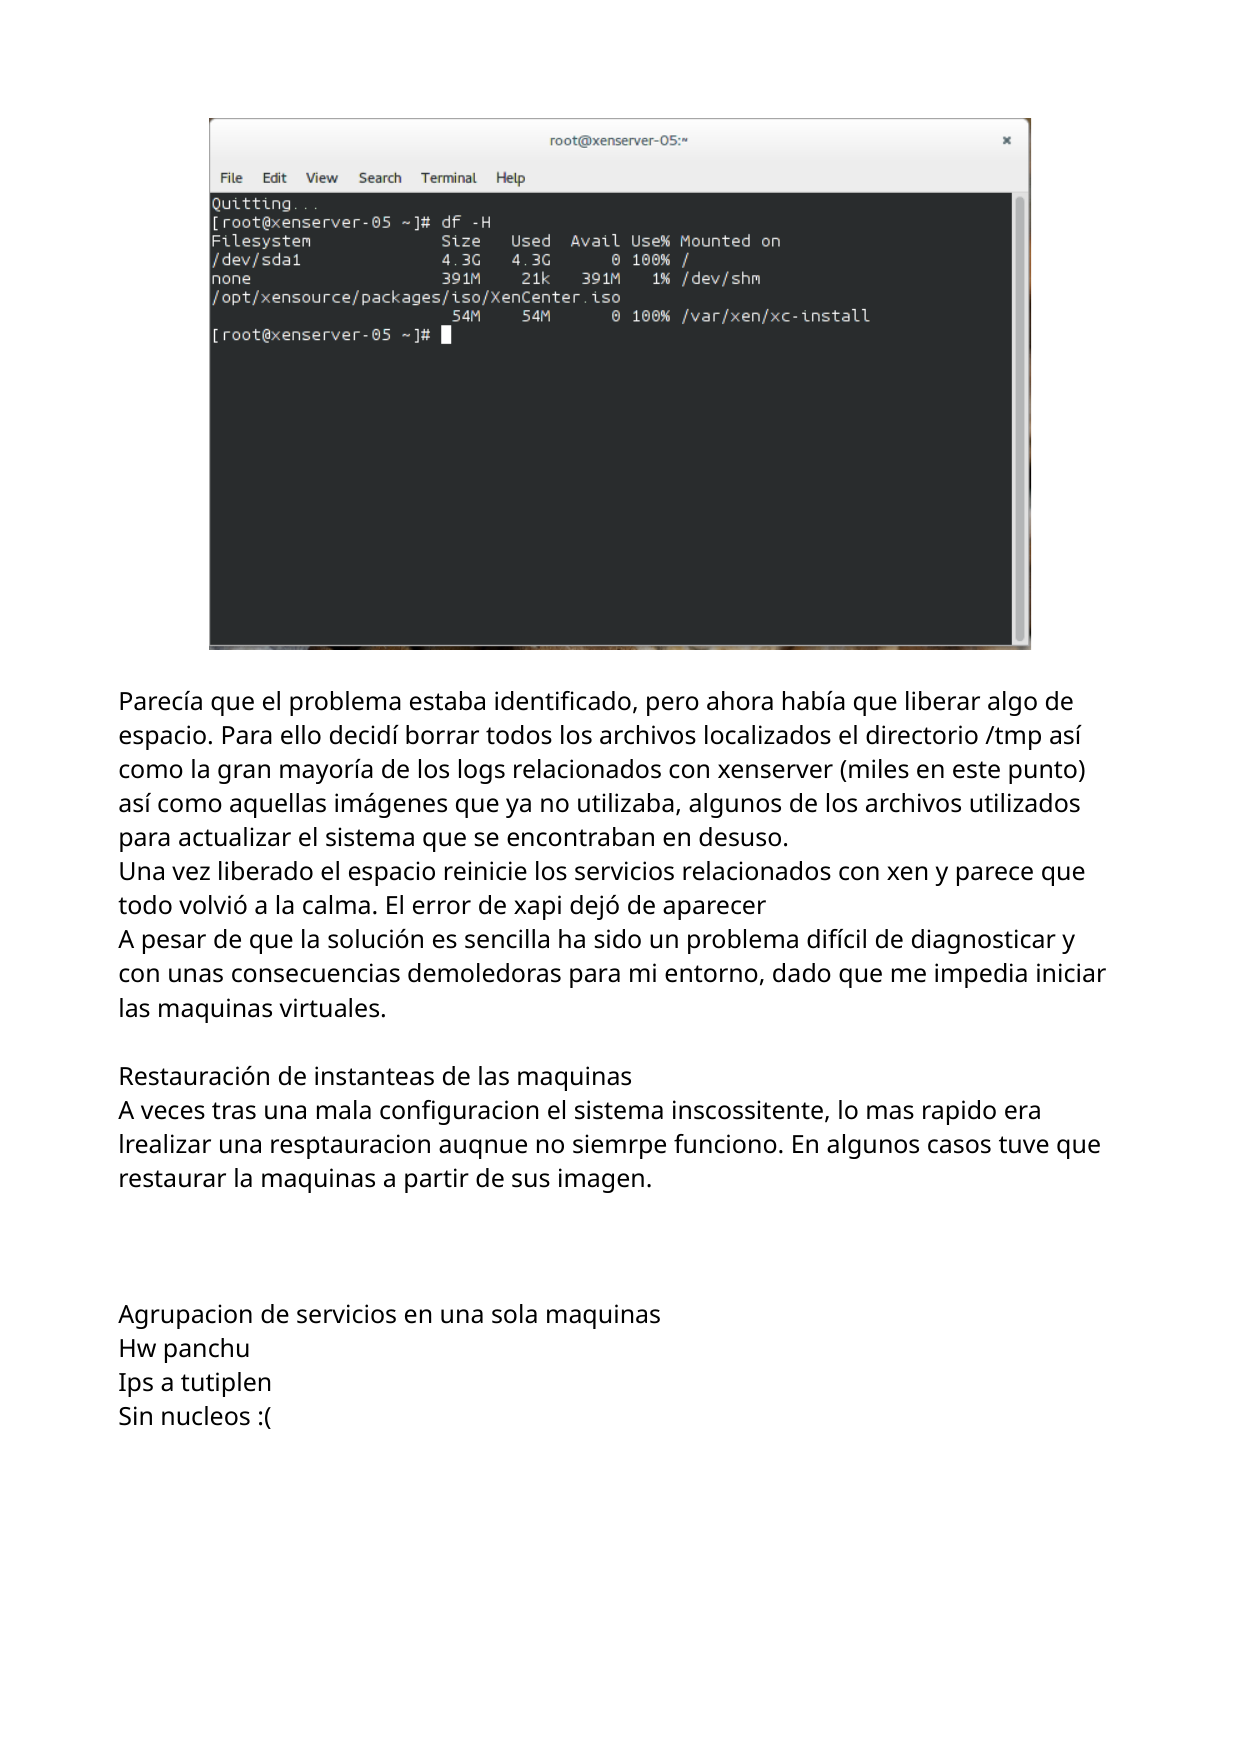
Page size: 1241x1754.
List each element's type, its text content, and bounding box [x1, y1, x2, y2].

text A veces tras una mala configuracion el sistema inscossitente, lo mas rapido era lrealizar una resptauracion auqnue no siemrpe funciono. En algunos casos tuve que restaurar la maquinas a partir de sus imagen. [118, 1092, 1122, 1194]
text A pesar de que la solución es sencilla ha sido un problema difícil de diagnosticar y con unas consecuencias demoledoras para mi entorno, dado que me impedia iniciar las maquinas virtuales. [118, 922, 1122, 1024]
text Hw panchu [118, 1331, 1122, 1365]
text Agrupacion de servicios en una sola maquinas [118, 1297, 1122, 1331]
text Sin nucleos :( [118, 1399, 1122, 1433]
text Ips a tutiplen [118, 1365, 1122, 1399]
text Restauración de instanteas de las maquinas [118, 1058, 1122, 1092]
picture [209, 118, 1032, 650]
text Una vez liberado el espacio reinicie los servicios relacionados con xen y parece que todo volvió a la calma. El error de xapi dejó de aparecer [118, 854, 1122, 922]
text Parecía que el problema estaba identificado, pero ahora había que liberar algo de espacio. Para ello decidí borrar todos los archivos localizados el directorio /tmp así como la gran mayoría de los logs relacionados con xenserver (miles en este punto) así como aquellas imágenes que ya no utilizaba, algunos de los archivos utilizados para actualizar el sistema que se encontraban en desuso. [118, 684, 1122, 854]
